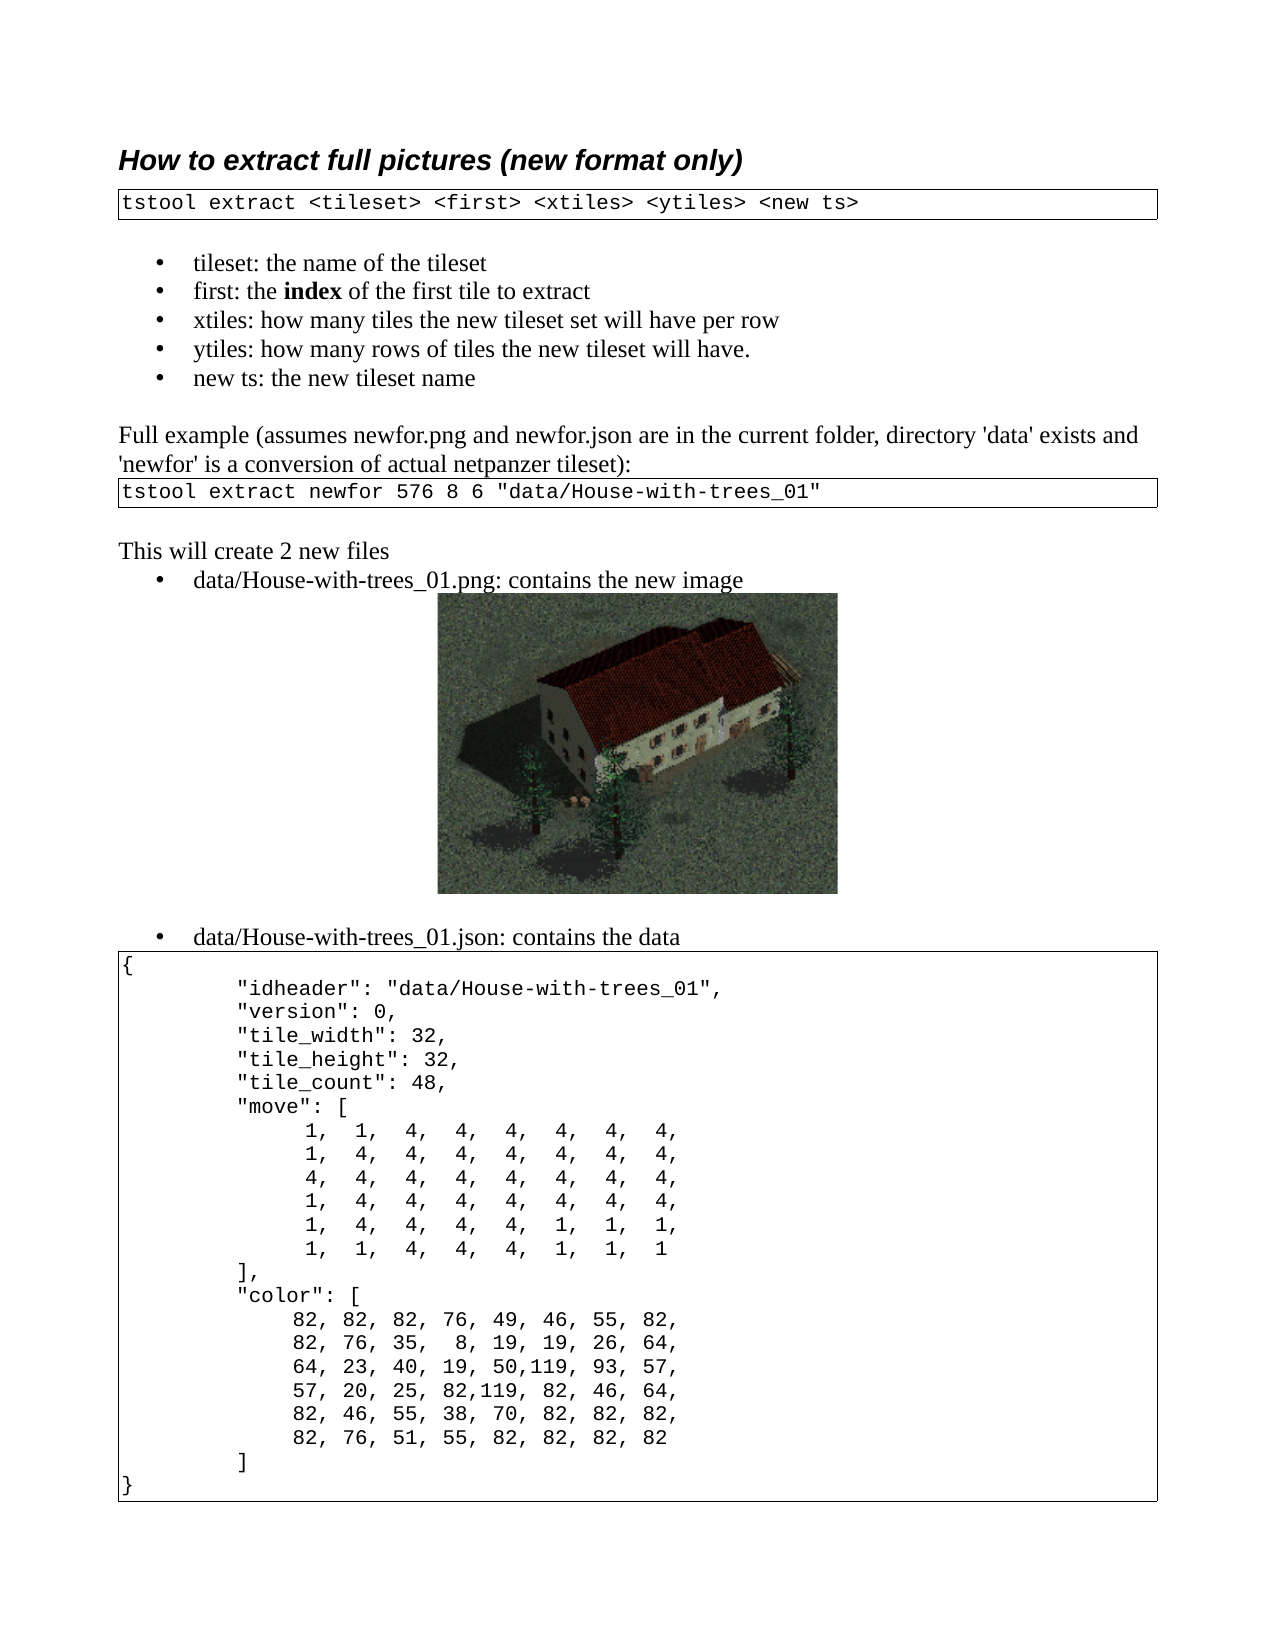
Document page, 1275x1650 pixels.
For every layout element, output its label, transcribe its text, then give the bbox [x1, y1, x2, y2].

text 64, 23, 40, 19, 50,119, 93, 57, [119, 1353, 1157, 1377]
text ] [119, 1448, 1157, 1471]
text "version": 0, [119, 998, 1157, 1022]
text "tile_count": 48, [119, 1069, 1157, 1093]
text Full example (assumes newfor.png and newfor.json are in the current folder, directory 'data' exists and 'newfor' is a conversion of actual netpanzer tileset): [118, 420, 1157, 478]
text "tile_height": 32, [119, 1046, 1157, 1069]
text tstool extract newfor 576 8 6 "data/House-with-trees_01" [119, 479, 1157, 507]
list first: the index of the first tile to extract [156, 276, 1157, 305]
text 82, 76, 51, 55, 82, 82, 82, 82 [119, 1424, 1157, 1448]
text } [119, 1471, 1157, 1501]
list ytiles: how many rows of tiles the new tileset will have. [156, 334, 1157, 363]
text 82, 76, 35, 8, 19, 19, 26, 64, [119, 1329, 1157, 1353]
subtitle How to extract full pictures (new format only) [118, 143, 1157, 177]
list data/House-with-trees_01.png: contains the new image [156, 565, 1157, 593]
text 1, 1, 4, 4, 4, 1, 1, 1 [119, 1235, 1157, 1258]
list xtiles: how many tiles the new tileset set will have per row [156, 305, 1157, 334]
text "tile_width": 32, [119, 1022, 1157, 1046]
text 1, 1, 4, 4, 4, 4, 4, 4, [119, 1117, 1157, 1140]
list data/House-with-trees_01.json: contains the data [156, 922, 1157, 951]
text tstool extract <tileset> <first> <xtiles> <ytiles> <new ts> [119, 190, 1157, 219]
text 57, 20, 25, 82,119, 82, 46, 64, [119, 1377, 1157, 1400]
list tileset: the name of the tileset [156, 248, 1157, 276]
text "color": [ [119, 1282, 1157, 1306]
text 1, 4, 4, 4, 4, 4, 4, 4, [119, 1187, 1157, 1211]
text "move": [ [119, 1093, 1157, 1117]
text ], [119, 1258, 1157, 1282]
picture [437, 593, 838, 894]
text 4, 4, 4, 4, 4, 4, 4, 4, [119, 1164, 1157, 1187]
text This will create 2 new files [118, 536, 1157, 565]
text 1, 4, 4, 4, 4, 1, 1, 1, [119, 1211, 1157, 1235]
text "idheader": "data/House-with-trees_01", [119, 975, 1157, 998]
text 82, 82, 82, 76, 49, 46, 55, 82, [119, 1306, 1157, 1329]
text { [119, 952, 1157, 975]
text 82, 46, 55, 38, 70, 82, 82, 82, [119, 1400, 1157, 1424]
list new ts: the new tileset name [156, 363, 1157, 391]
text 1, 4, 4, 4, 4, 4, 4, 4, [119, 1140, 1157, 1164]
